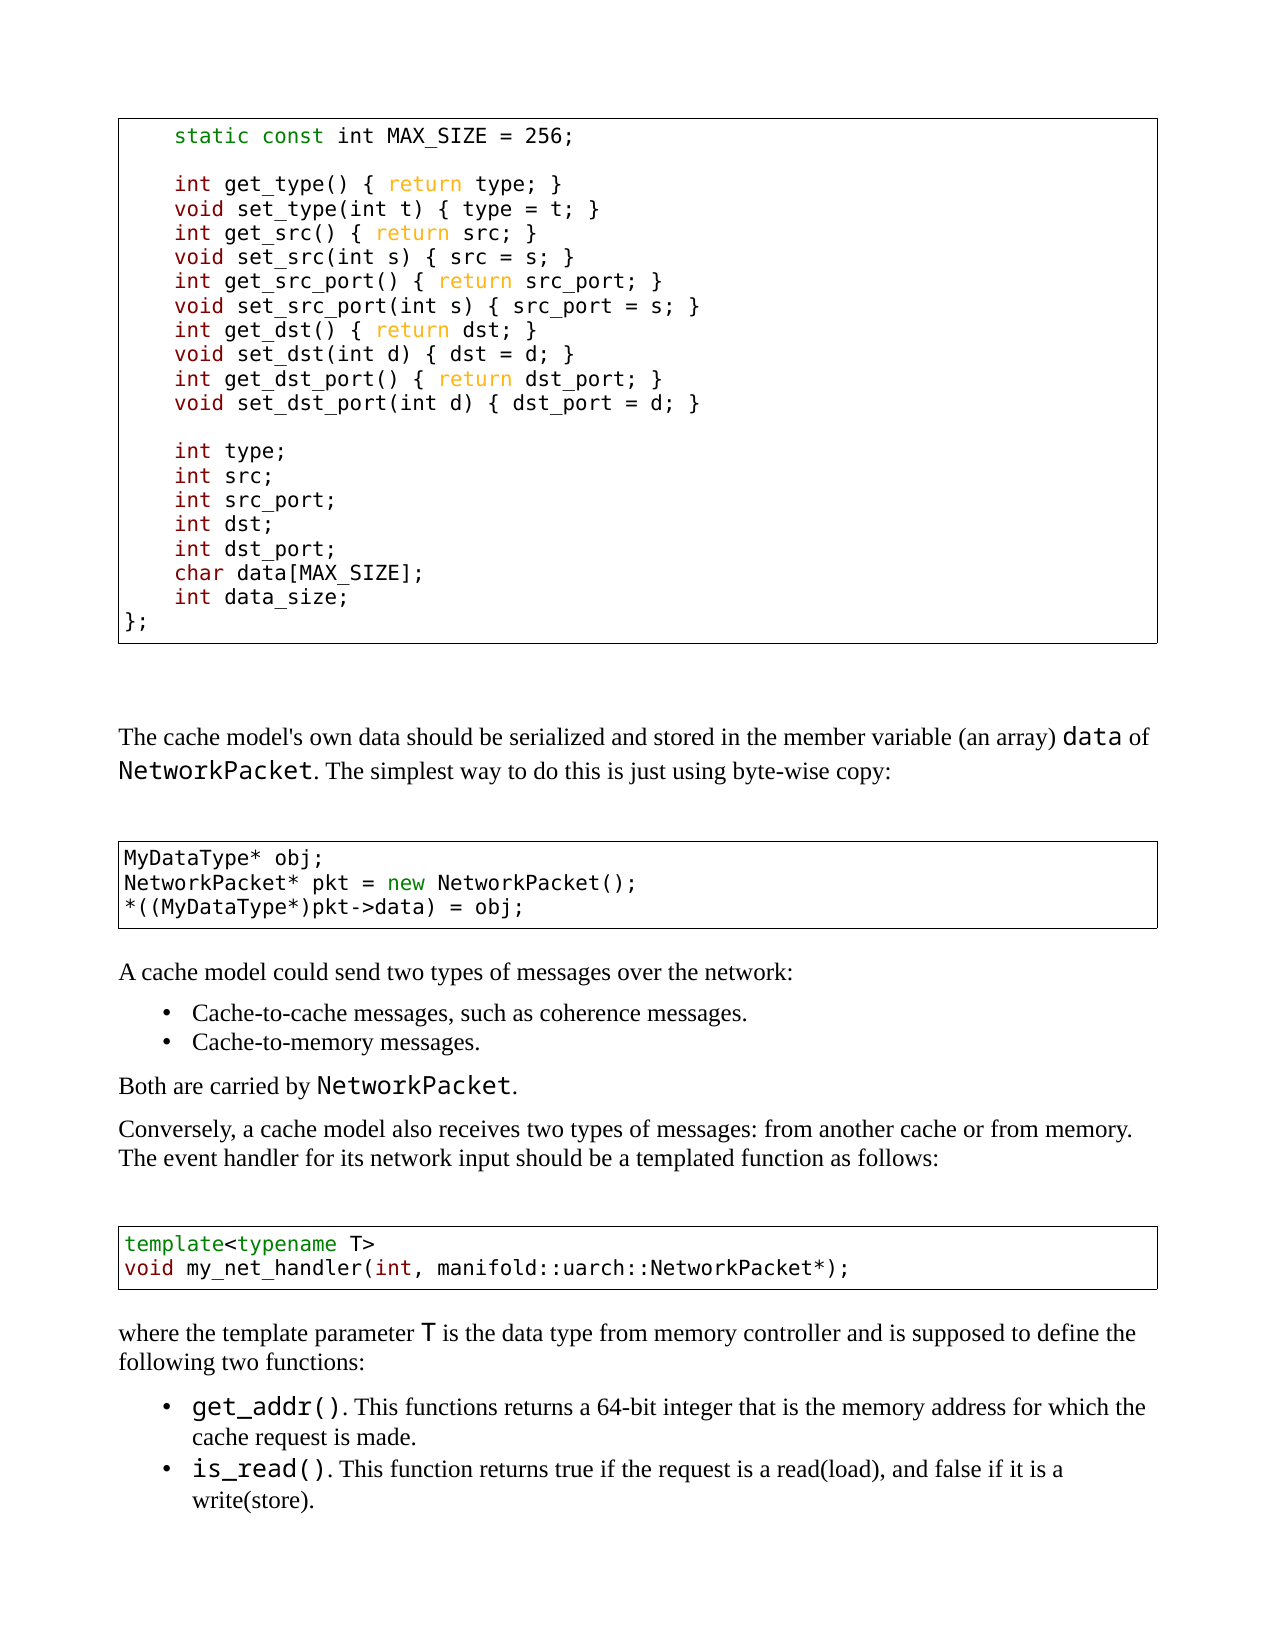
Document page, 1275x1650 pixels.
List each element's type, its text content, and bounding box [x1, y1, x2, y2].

text Conversely, a cache model also receives two types of messages: from another cache or from memory. The event handler for its network input should be a templated function as follows: [118, 1114, 1157, 1172]
table_header MyDataType* obj; NetworkPacket* pkt = new NetworkPacket(); *((MyDataType*)pkt->data) = obj; [119, 842, 1157, 928]
text A cache model could send two types of messages over the network: [118, 957, 1157, 986]
list Cache-to-memory messages. [162, 1027, 1157, 1056]
text where the template parameter T is the data type from memory controller and is supposed to define the following two functions: [118, 1318, 1157, 1376]
text Both are carried by NetworkPacket. [118, 1068, 1157, 1102]
list Cache-to-cache messages, such as coherence messages. [162, 998, 1157, 1027]
table_header template<typename T> void my_net_handler(int, manifold::uarch::NetworkPacket*); [119, 1227, 1157, 1289]
list is_read(). This function returns true if the request is a read(load), and false if it is a write(store). [162, 1451, 1157, 1514]
text The cache model's own data should be serialized and stored in the member variable (an array) data of NetworkPacket. The simplest way to do this is just using byte-wise copy: [118, 719, 1157, 787]
table_header static const int MAX_SIZE = 256; int get_type() { return type; } void set_type(int t) { type = t; } int get_src() { return src; } void set_src(int s) { src = s; } int get_src_port() { return src_port; } void set_src_port(int s) { src_port = s; } int get_dst() { return dst; } void set_dst(int d) { dst = d; } int get_dst_port() { return dst_port; } void set_dst_port(int d) { dst_port = d; } int type; int src; int src_port; int dst; int dst_port; char data[MAX_SIZE]; int data_size; }; [119, 119, 1157, 642]
list get_addr(). This functions returns a 64-bit integer that is the memory address for which the cache request is made. [162, 1388, 1157, 1451]
